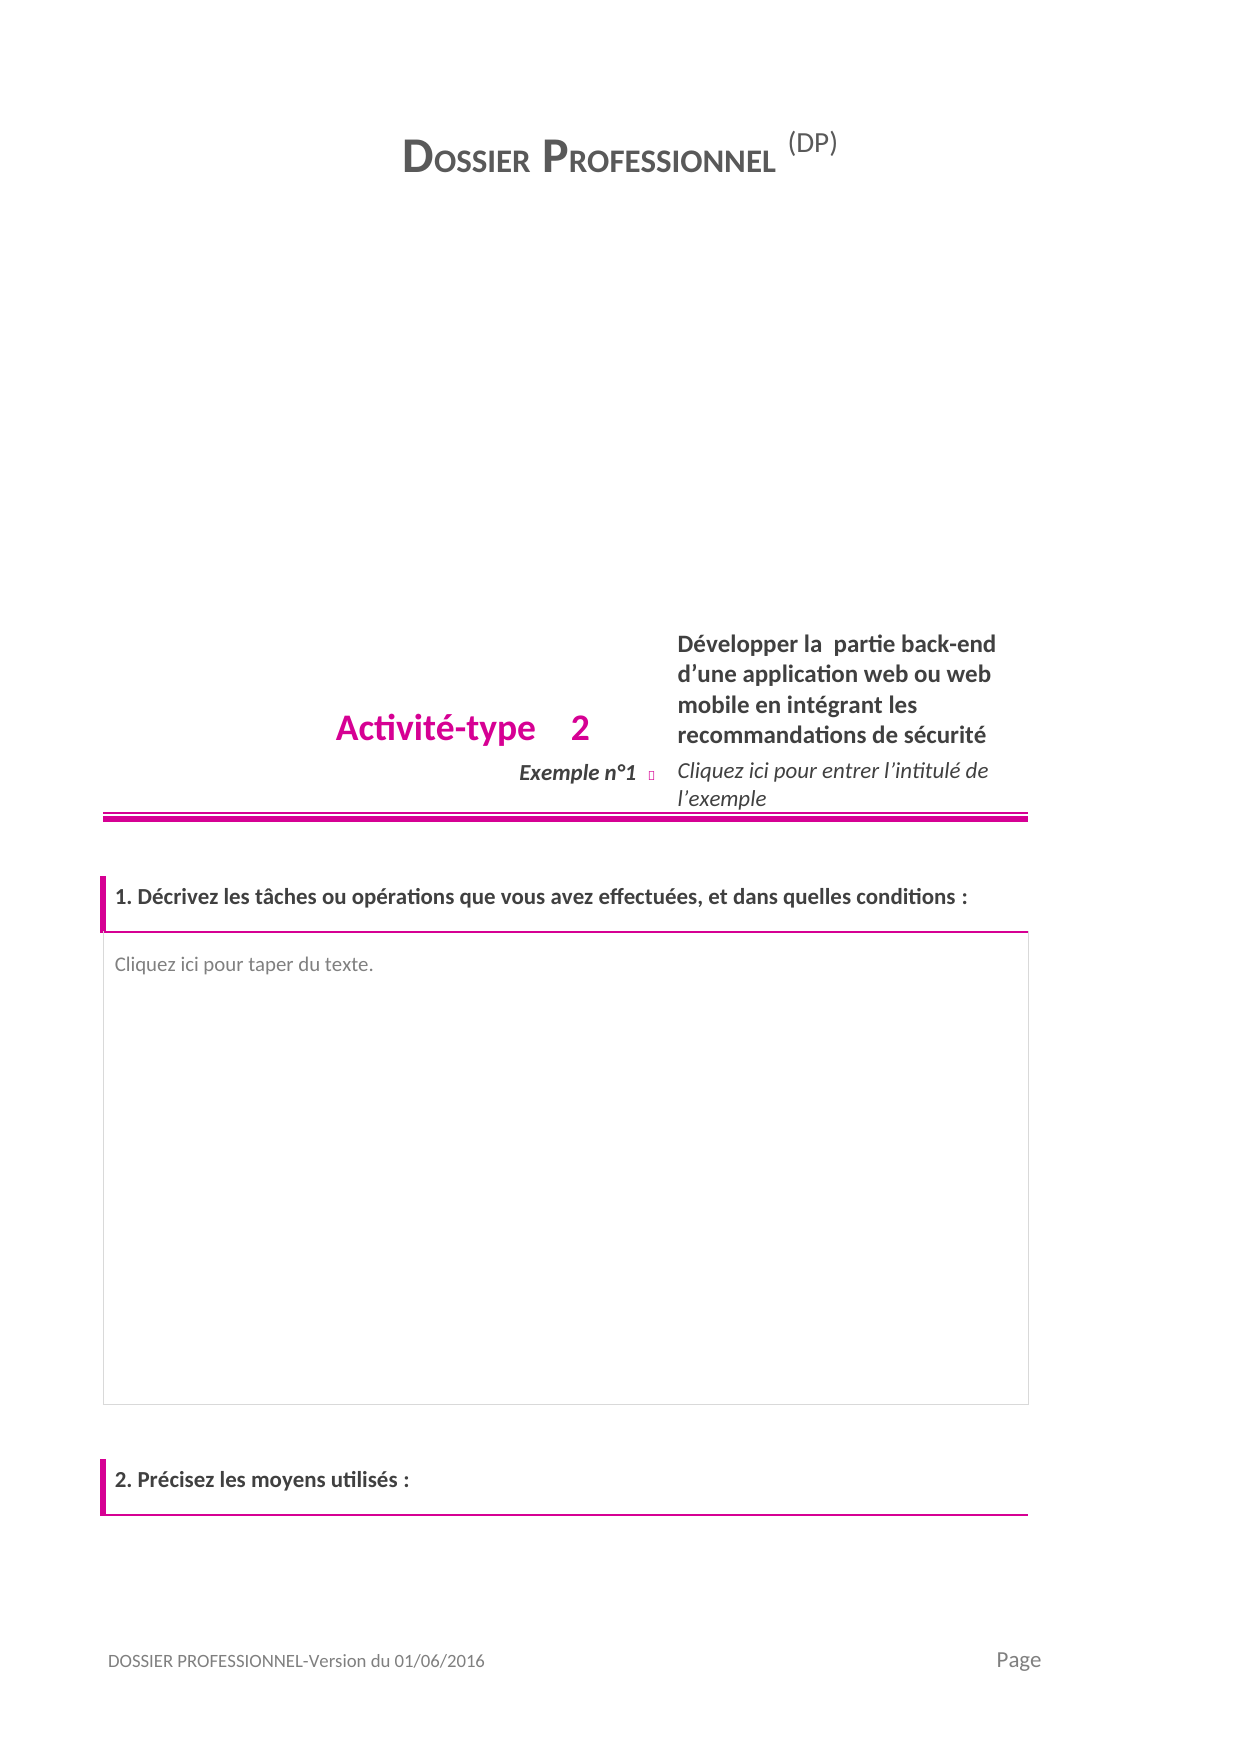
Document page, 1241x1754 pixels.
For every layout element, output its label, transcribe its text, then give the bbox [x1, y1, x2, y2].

table_cell 2. Précisez les moyens utilisés : [106, 1459, 1028, 1514]
table_cell Activité-type [103, 622, 559, 750]
table_header [559, 551, 666, 622]
table_header [666, 551, 1028, 622]
table_header [103, 551, 559, 622]
table_cell 1. Décrivez les tâches ou opérations que vous avez effectuées, et dans quelles conditions : [106, 876, 1028, 931]
table_cell [666, 822, 1028, 876]
table_cell Développer la partie back-end d’une application web ou web mobile en intégrant les recommandations de sécurité [666, 622, 1028, 750]
table_cell Cliquez ici pour entrer l’intitulé de l’exemple [666, 750, 1028, 812]
table_cell [103, 822, 666, 876]
table_cell Exemple n°1  [103, 750, 666, 812]
table_cell Cliquez ici pour taper du texte. [104, 933, 1028, 1403]
table_cell 2 [559, 622, 666, 750]
table_cell [103, 1405, 1028, 1459]
